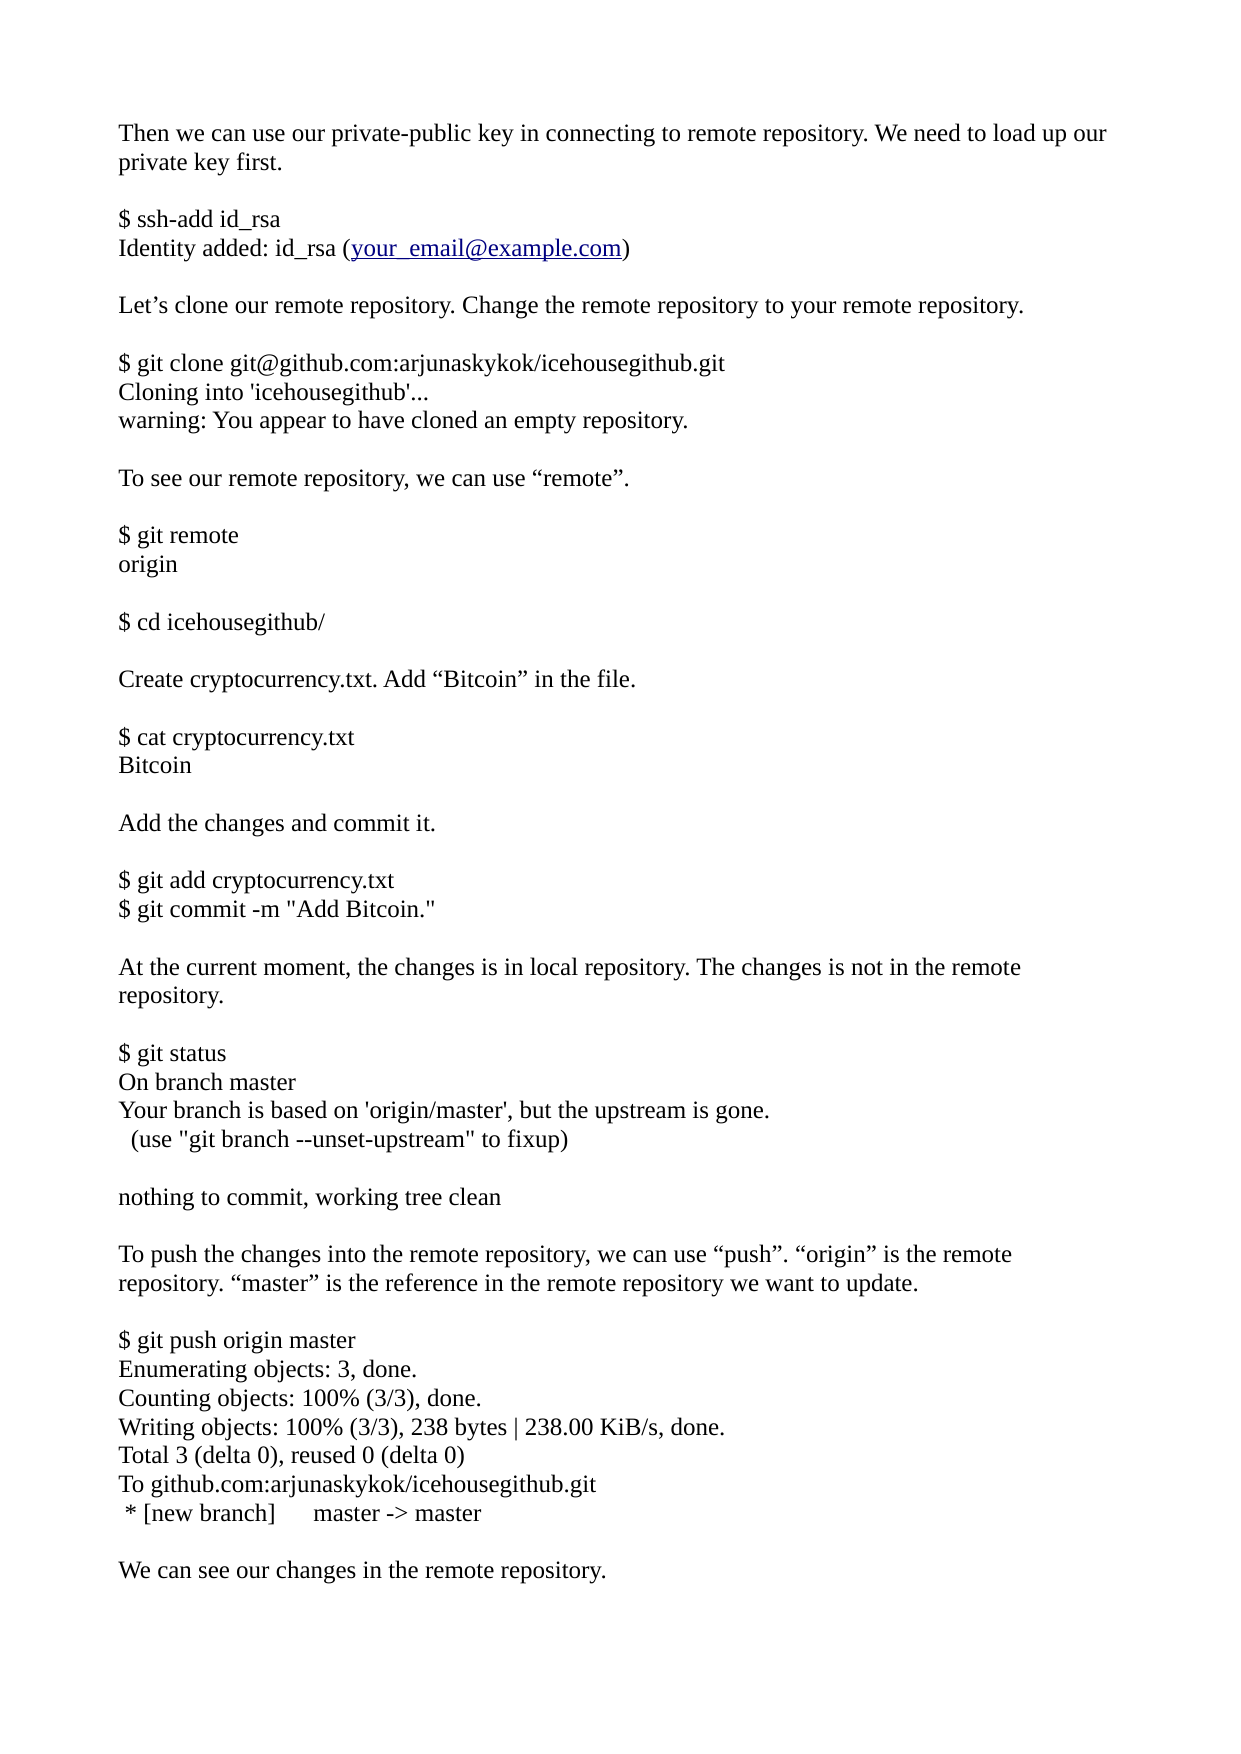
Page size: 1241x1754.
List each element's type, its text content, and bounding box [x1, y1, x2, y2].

text Total 3 (delta 0), reused 0 (delta 0) [118, 1441, 1122, 1469]
text Enumerating objects: 3, done. [118, 1354, 1122, 1383]
text Your branch is based on 'origin/master', but the upstream is gone. [118, 1096, 1122, 1124]
text Let’s clone our remote repository. Change the remote repository to your remote repository. [118, 291, 1122, 319]
text * [new branch] master -> master [118, 1498, 1122, 1527]
text To see our remote repository, we can use “remote”. [118, 463, 1122, 492]
text Cloning into 'icehousegithub'... [118, 377, 1122, 406]
text $ cat cryptocurrency.txt [118, 722, 1122, 751]
text $ git clone git@github.com:arjunaskykok/icehousegithub.git [118, 348, 1122, 377]
text Add the changes and commit it. [118, 808, 1122, 837]
text warning: You appear to have cloned an empty repository. [118, 406, 1122, 434]
text Identity added: id_rsa (your_email@example.com) [118, 233, 1122, 262]
text Then we can use our private-public key in connecting to remote repository. We need to load up our private key first. [118, 118, 1122, 176]
text Create cryptocurrency.txt. Add “Bitcoin” in the file. [118, 664, 1122, 693]
text At the current moment, the changes is in local repository. The changes is not in the remote repository. [118, 952, 1122, 1009]
text To push the changes into the remote repository, we can use “push”. “origin” is the remote repository. “master” is the reference in the remote repository we want to update. [118, 1239, 1122, 1297]
text We can see our changes in the remote repository. [118, 1556, 1122, 1584]
text $ cd icehousegithub/ [118, 607, 1122, 636]
text $ git commit -m "Add Bitcoin." [118, 894, 1122, 923]
text On branch master [118, 1067, 1122, 1096]
text $ ssh-add id_rsa [118, 204, 1122, 233]
text $ git push origin master [118, 1326, 1122, 1354]
text nothing to commit, working tree clean [118, 1182, 1122, 1211]
text $ git remote [118, 521, 1122, 549]
text (use "git branch --unset-upstream" to fixup) [118, 1124, 1122, 1153]
text $ git add cryptocurrency.txt [118, 866, 1122, 894]
text Bitcoin [118, 751, 1122, 779]
text Writing objects: 100% (3/3), 238 bytes | 238.00 KiB/s, done. [118, 1412, 1122, 1441]
text $ git status [118, 1038, 1122, 1067]
text origin [118, 549, 1122, 578]
text To github.com:arjunaskykok/icehousegithub.git [118, 1469, 1122, 1498]
text Counting objects: 100% (3/3), done. [118, 1383, 1122, 1412]
